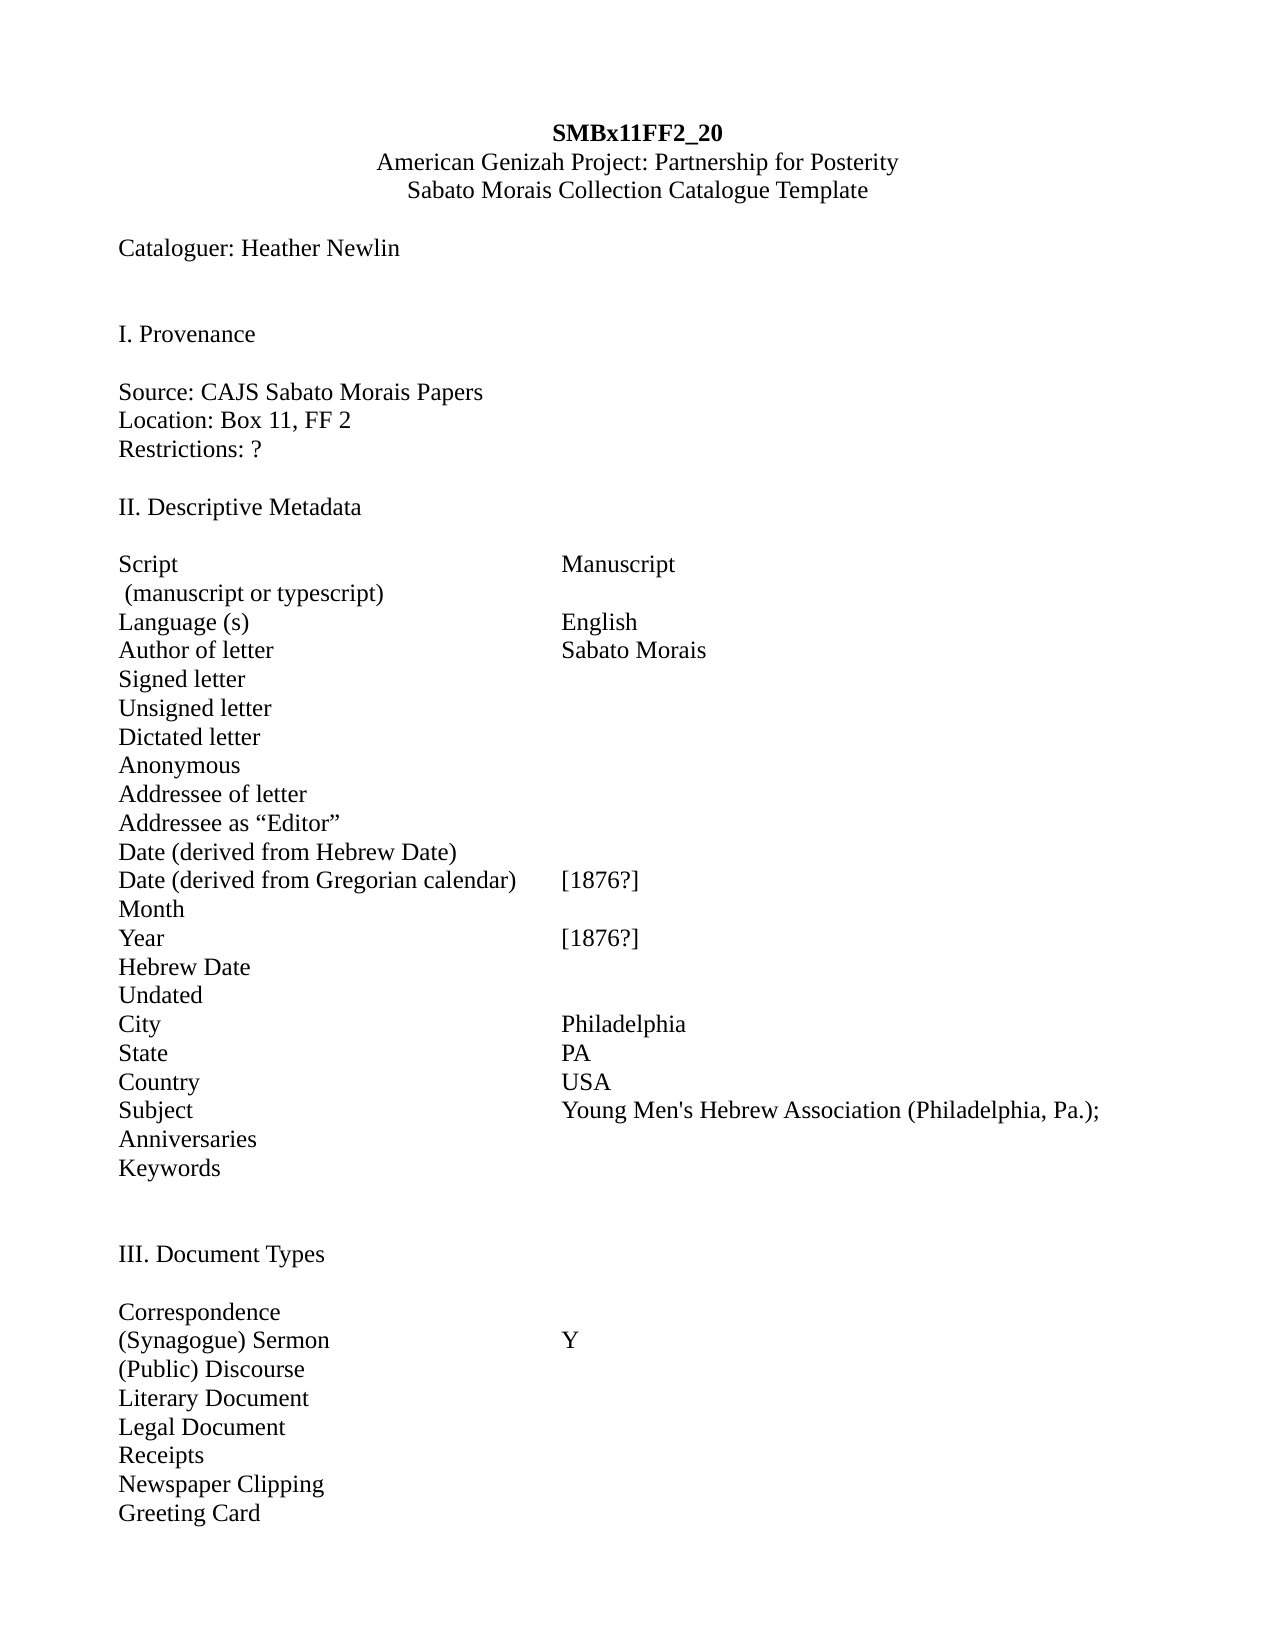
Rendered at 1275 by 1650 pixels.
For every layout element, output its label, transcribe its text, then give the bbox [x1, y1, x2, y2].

text Anonymous [118, 751, 1157, 779]
text Signed letter [118, 664, 1157, 693]
text State PA [118, 1038, 1157, 1067]
text Date (derived from Hebrew Date) [118, 837, 1157, 866]
text Addressee as “Editor” [118, 808, 1157, 837]
text Month [118, 894, 1157, 923]
text Undated [118, 981, 1157, 1009]
text Cataloguer: Heather Newlin [118, 233, 1157, 262]
text City Philadelphia [118, 1009, 1157, 1038]
text Newspaper Clipping [118, 1469, 1157, 1498]
text Language (s) English [118, 607, 1157, 636]
text (Synagogue) Sermon Y [118, 1326, 1157, 1354]
text (manuscript or typescript) [118, 578, 1157, 607]
text Author of letter Sabato Morais [118, 636, 1157, 664]
text Greeting Card [118, 1498, 1157, 1527]
text Hebrew Date [118, 952, 1157, 981]
text Addressee of letter [118, 779, 1157, 808]
text (Public) Discourse [118, 1354, 1157, 1383]
text Unsigned letter [118, 693, 1157, 722]
text Receipts [118, 1441, 1157, 1469]
text Literary Document [118, 1383, 1157, 1412]
text Dictated letter [118, 722, 1157, 751]
text III. Document Types [118, 1239, 1157, 1268]
text I. Provenance [118, 319, 1157, 348]
text Sabato Morais Collection Catalogue Template [118, 176, 1157, 204]
text Location: Box 11, FF 2 [118, 406, 1157, 434]
text Legal Document [118, 1412, 1157, 1441]
text Restrictions: ? [118, 434, 1157, 463]
text Country USA [118, 1067, 1157, 1096]
text Script Manuscript [118, 549, 1157, 578]
text Source: CAJS Sabato Morais Papers [118, 377, 1157, 406]
text Subject Young Men's Hebrew Association (Philadelphia, Pa.); Anniversaries [118, 1096, 1157, 1153]
text SMBx11FF2_20 [118, 118, 1157, 147]
text Correspondence [118, 1297, 1157, 1326]
text American Genizah Project: Partnership for Posterity [118, 147, 1157, 176]
text Keywords [118, 1153, 1157, 1182]
text Date (derived from Gregorian calendar) [1876?] [118, 866, 1157, 894]
text II. Descriptive Metadata [118, 492, 1157, 521]
text Year [1876?] [118, 923, 1157, 952]
